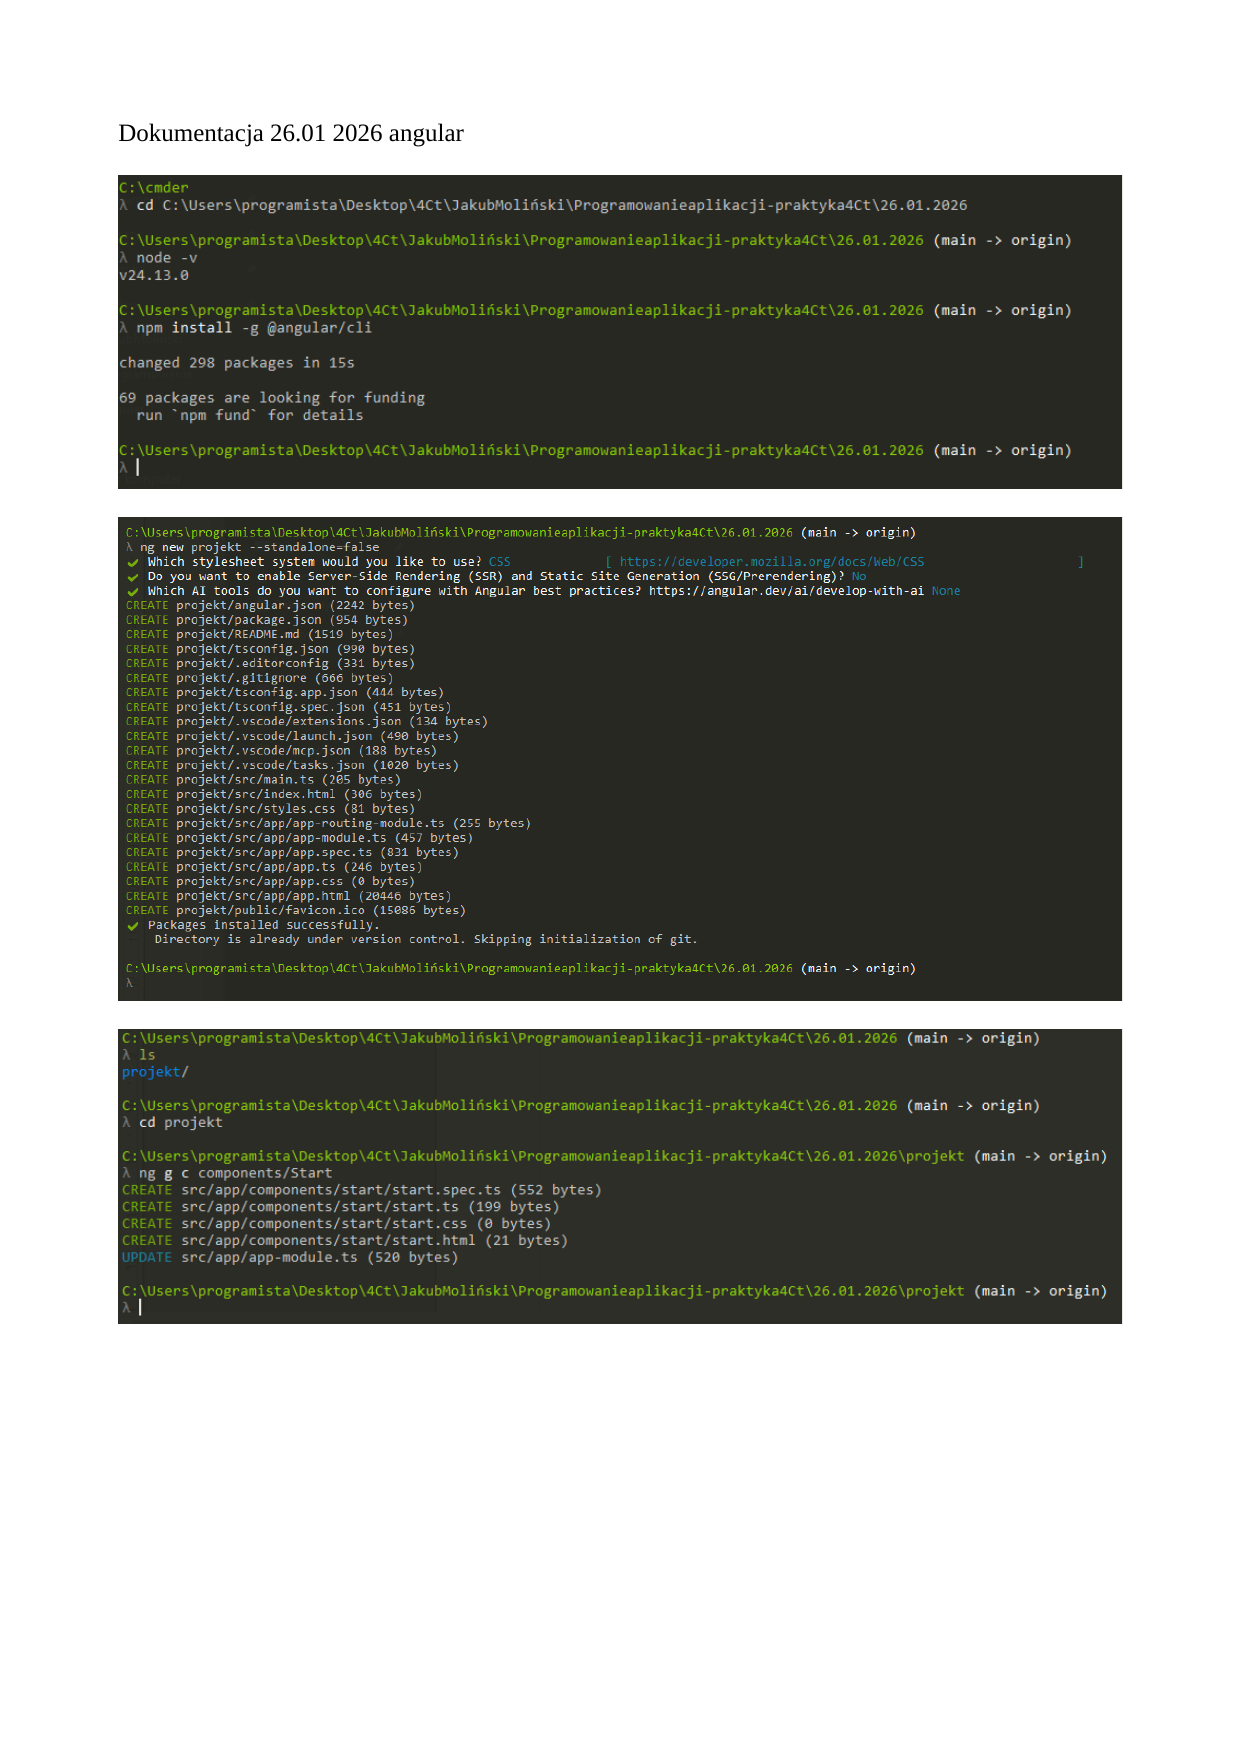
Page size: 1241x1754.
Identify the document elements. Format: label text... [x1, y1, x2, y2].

picture [118, 517, 1123, 1001]
picture [118, 175, 1123, 489]
text Dokumentacja 26.01 2026 angular [118, 118, 1122, 147]
picture [118, 1029, 1123, 1324]
